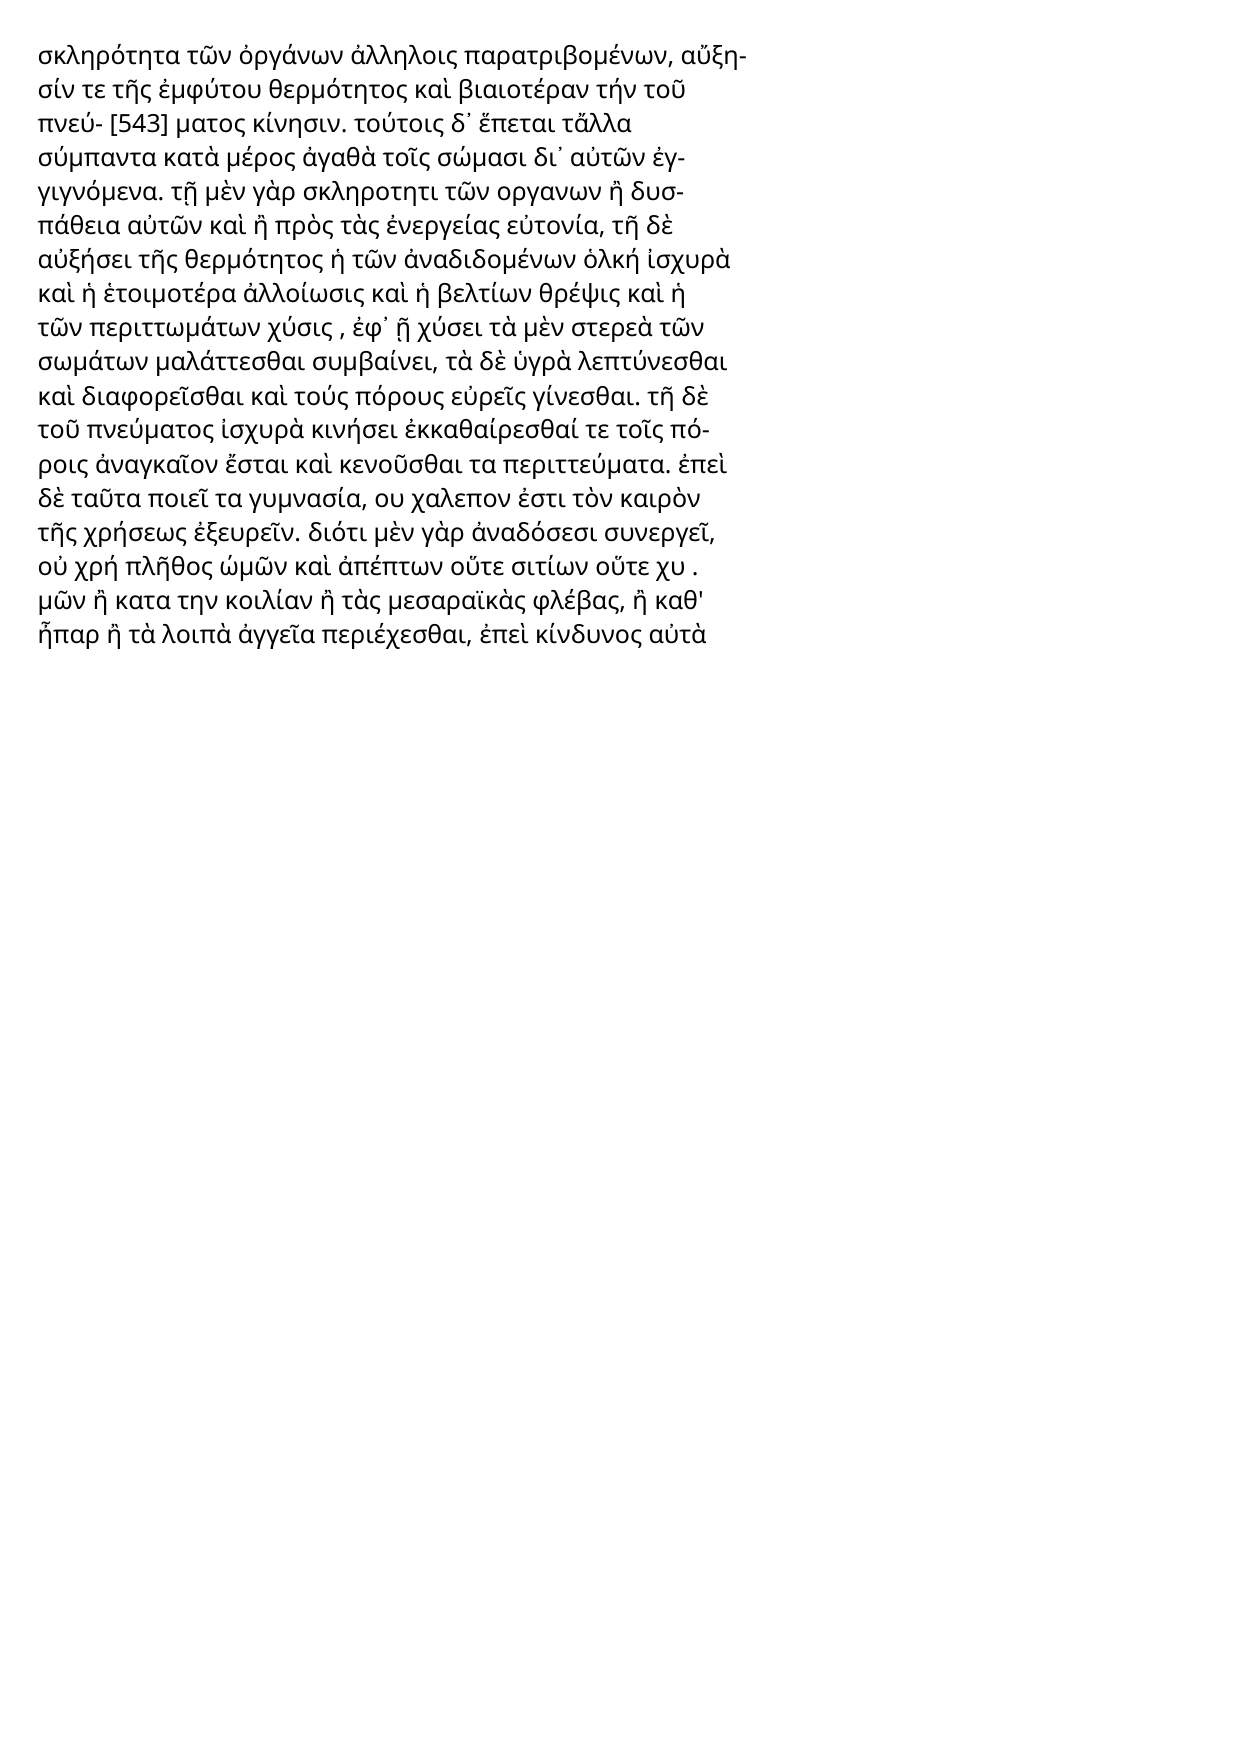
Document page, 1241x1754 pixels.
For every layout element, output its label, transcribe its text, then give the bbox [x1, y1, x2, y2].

text σκληρότητα τῶν ὀργάνων ἀλληλοις παρατριβομένων, αὔξη- σίν τε τῆς ἐμφύτου θερμότητος καὶ βιαιοτέραν τήν τοῦ πνεύ- [543] ματος κίνησιν. τούτοις δ᾽ ἕπεται τἄλλα σύμπαντα κατὰ μέρος ἀγαθὰ τοῖς σώμασι δι᾽ αὐτῶν ἐγ- γιγνόμενα. τῇ μὲν γὰρ σκληροτητι τῶν οργανων ἢ δυσ- πάθεια αὐτῶν καὶ ἢ πρὸς τὰς ἐνεργείας εὐτονία, τῆ δὲ αὐξήσει τῆς θερμότητος ἡ τῶν ἀναδιδομένων ὁλκή ἰσχυρὰ καὶ ἡ ἑτοιμοτέρα ἀλλοίωσις καὶ ἡ βελτίων θρέψις καὶ ἡ τῶν περιττωμάτων χύσις , ἐφ᾽ ῇ χύσει τὰ μὲν στερεὰ τῶν σωμάτων μαλάττεσθαι συμβαίνει, τὰ δὲ ὑγρὰ λεπτύνεσθαι καὶ διαφορεῖσθαι καὶ τούς πόρους εὐρεῖς γίνεσθαι. τῆ δὲ τοῦ πνεύματος ἰσχυρὰ κινήσει ἐκκαθαίρεσθαί τε τοῖς πό- ροις ἀναγκαῖον ἔσται καὶ κενοῦσθαι τα περιττεύματα. ἐπεὶ δὲ ταῦτα ποιεῖ τα γυμνασία, ου χαλεπον ἐστι τὸν καιρὸν τῆς χρήσεως ἐξευρεῖν. διότι μὲν γὰρ ἀναδόσεσι συνεργεῖ, οὐ χρή πλῆθος ώμῶν καὶ ἀπέπτων οὕτε σιτίων οὕτε χυ . μῶν ἢ κατα την κοιλίαν ἢ τὰς μεσαραϊκὰς φλέβας, ἢ καθ' ἦπαρ ἢ τὰ λοιπὰ ἀγγεῖα περιέχεσθαι, ἐπεὶ κίνδυνος αὐτὰ [37, 37, 1203, 651]
